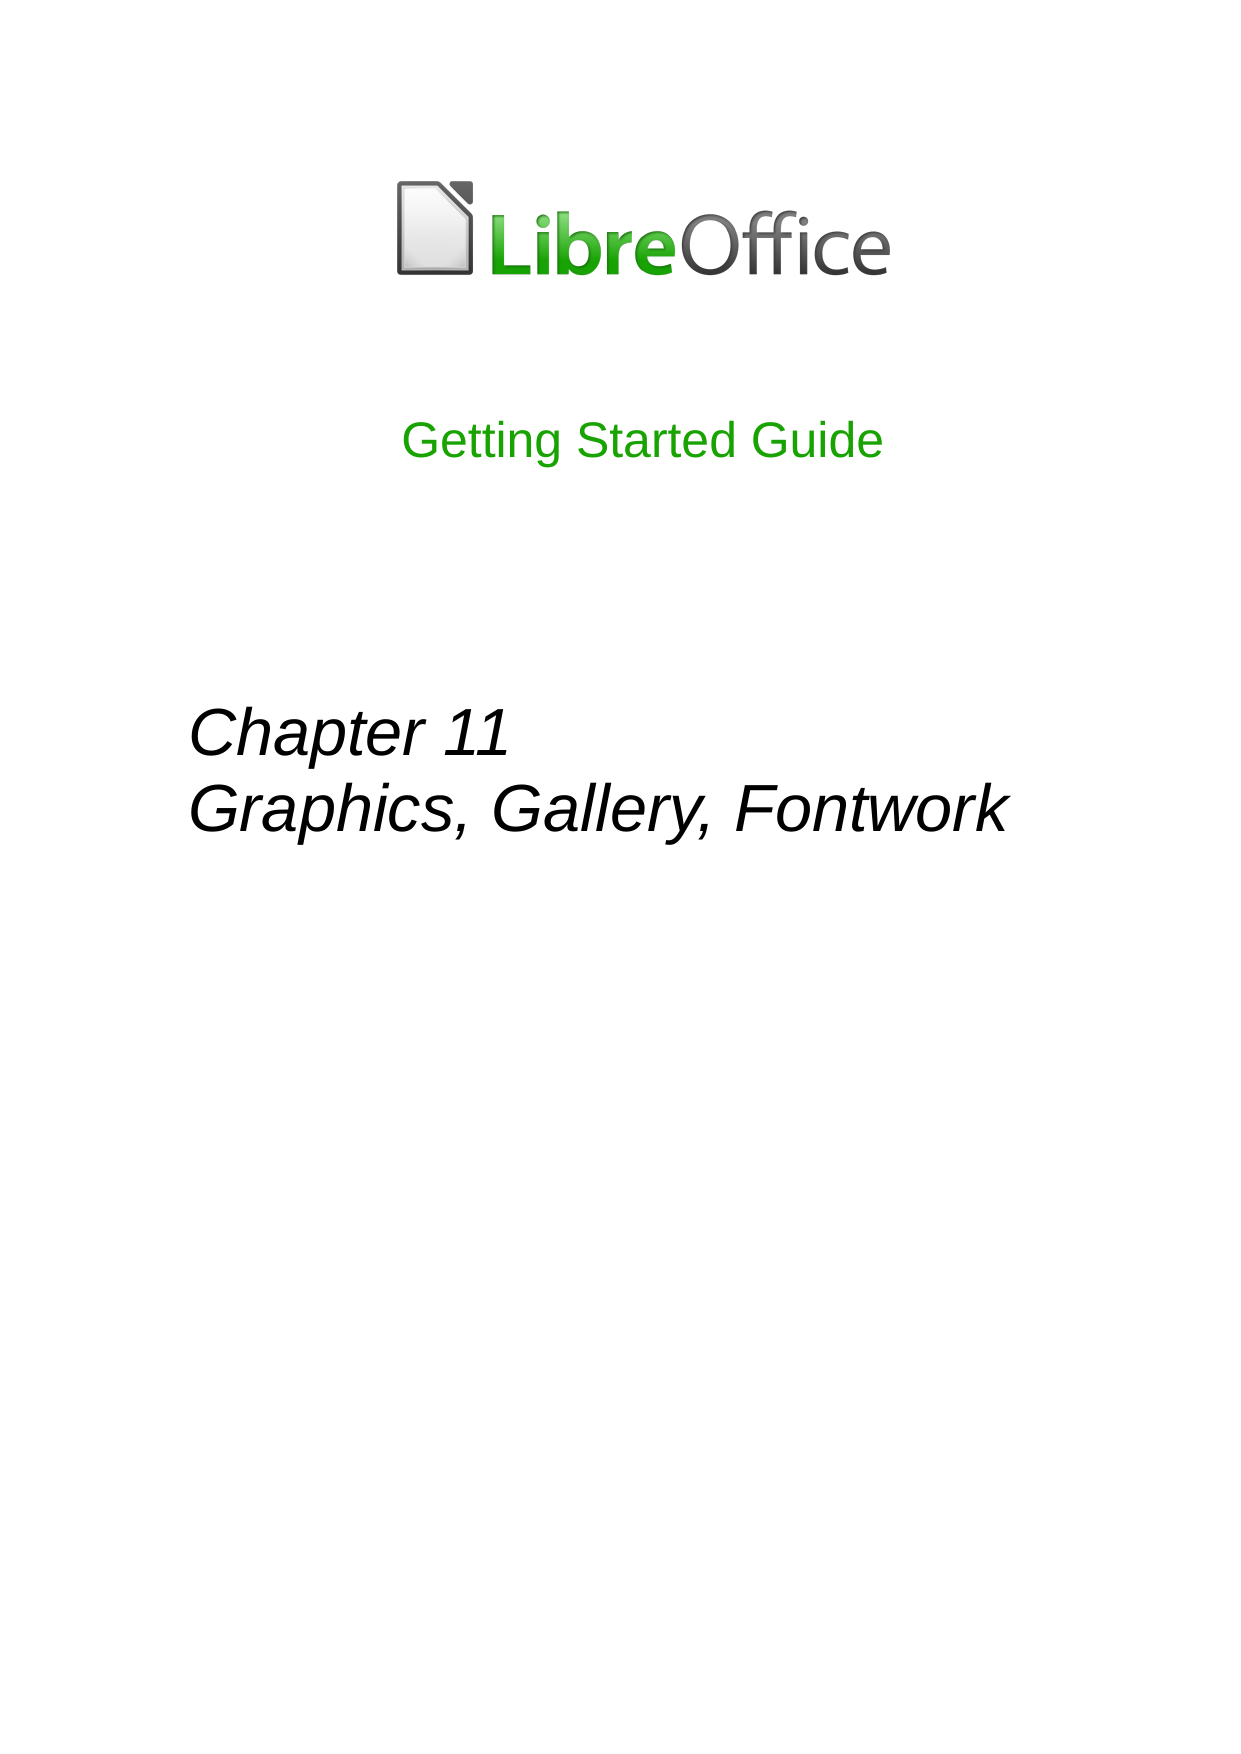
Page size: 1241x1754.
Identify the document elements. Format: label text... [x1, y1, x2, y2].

text Getting Started Guide [188, 410, 1098, 468]
picture [392, 177, 893, 282]
title Chapter 11 Graphics, Gallery, Fontwork [188, 693, 1098, 846]
